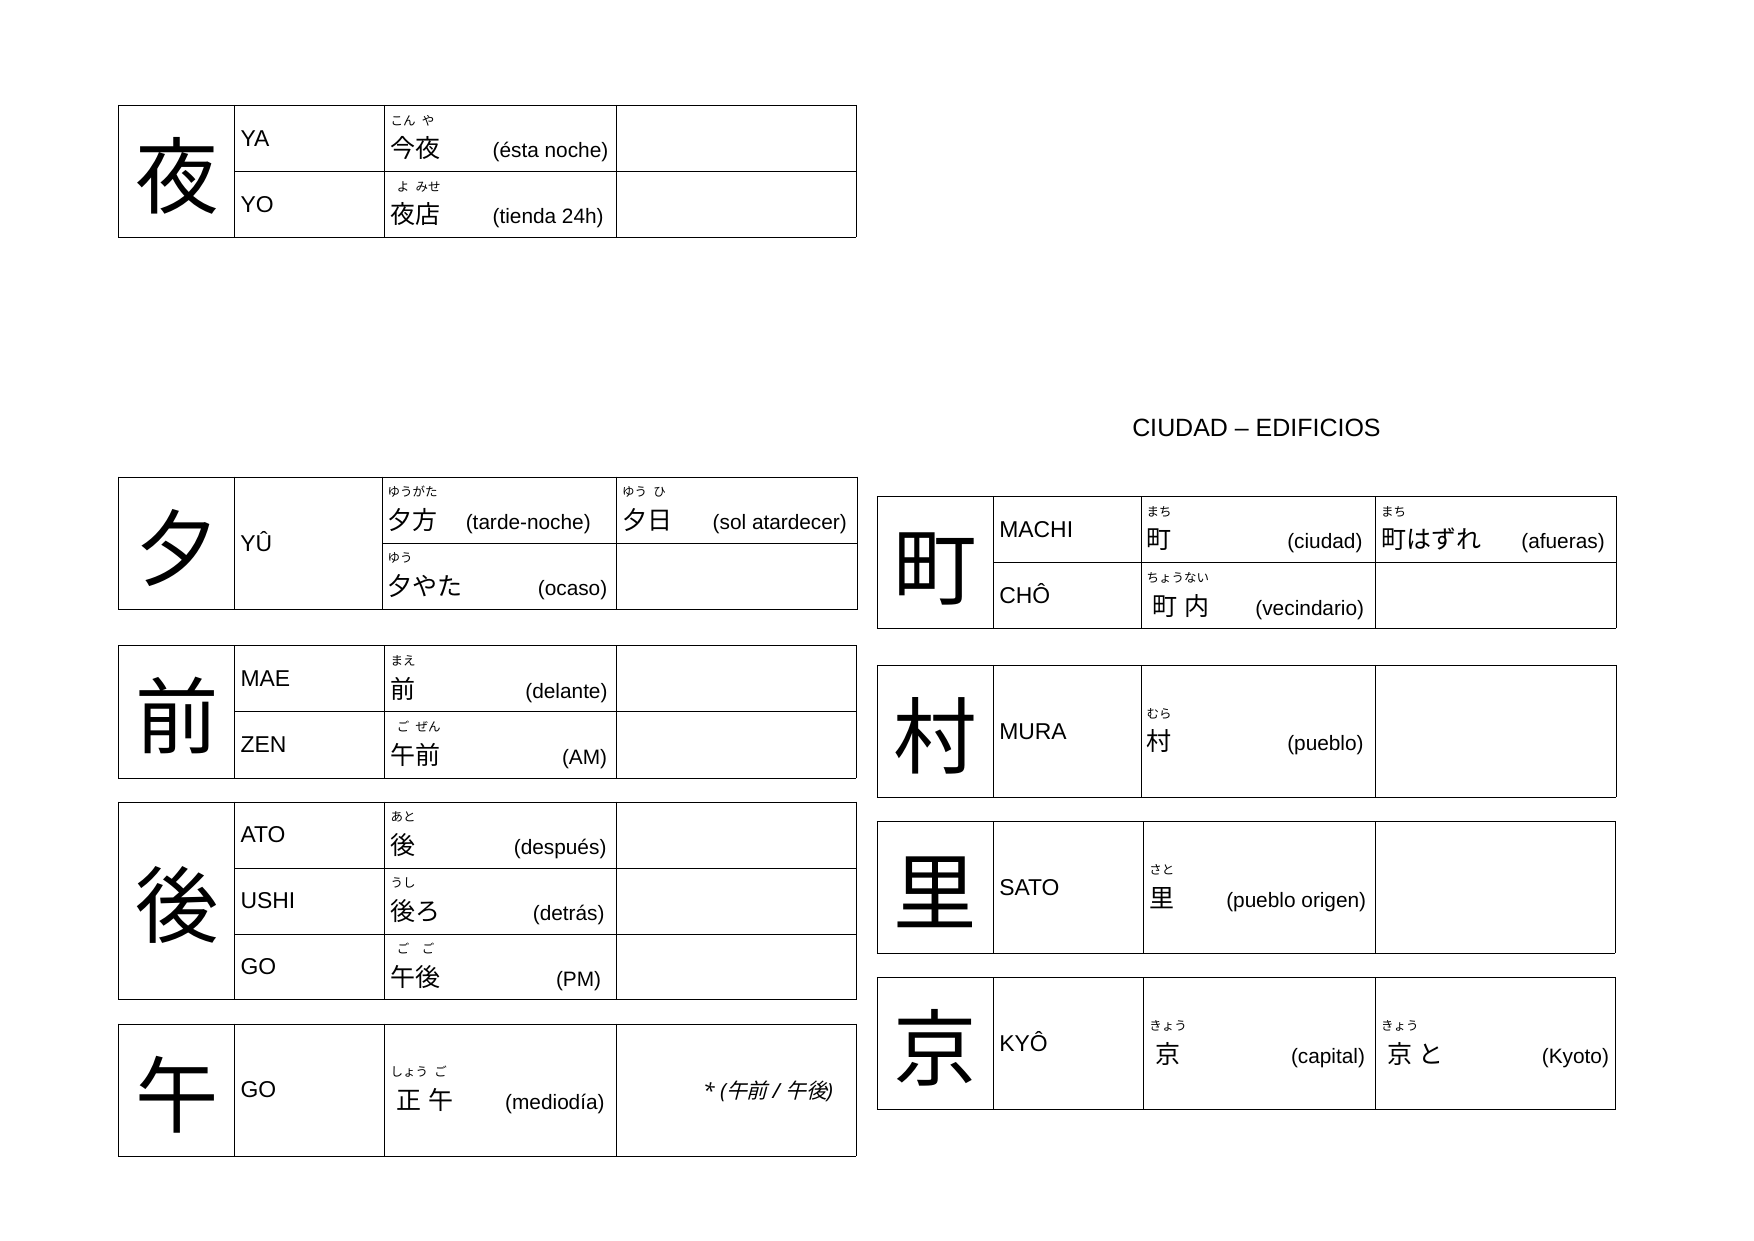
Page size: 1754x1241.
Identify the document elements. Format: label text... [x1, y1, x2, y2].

table_cell GO [235, 935, 384, 999]
table_cell 午ご前ぜん (AM) [385, 712, 616, 777]
table_header [617, 803, 856, 867]
table_cell 夜よ店みせ (tienda 24h) [385, 172, 616, 237]
table_cell 後うしろ (detrás) [385, 869, 616, 933]
table_header [617, 646, 856, 711]
text CIUDAD – EDIFICIOS [877, 413, 1636, 442]
table_cell [617, 712, 856, 777]
table_header 正しょう午ご (mediodía) [385, 1025, 616, 1156]
table_header MURA [994, 666, 1141, 797]
table_cell [617, 935, 856, 999]
table_header ATO [235, 803, 384, 867]
table_cell 今こん夜や (ésta noche) [385, 106, 616, 171]
table_cell 夕ゆうやた (ocaso) [383, 544, 616, 609]
table_header 前 [119, 646, 234, 777]
table_header MAE [235, 646, 384, 711]
table_header 町 [878, 497, 993, 628]
table_cell 午ご後ご (PM) [385, 935, 616, 999]
table_cell CHÔ [994, 563, 1141, 628]
table_header SATO [994, 822, 1143, 953]
table_header 後あと (después) [385, 803, 616, 867]
table_cell ZEN [235, 712, 384, 777]
table_header 里 [878, 822, 993, 953]
table_header 村 [878, 666, 993, 797]
table_cell YO [235, 172, 384, 237]
table_header 町まちはずれ (afueras) [1376, 497, 1616, 562]
table_header [1376, 822, 1615, 953]
table_header 京 [878, 978, 993, 1109]
table_header MACHI [994, 497, 1141, 562]
table_header 京きょうと (Kyoto) [1376, 978, 1615, 1109]
table_header 前まえ (delante) [385, 646, 616, 711]
table_header 夜 [119, 106, 234, 237]
table_cell [617, 869, 856, 933]
table_header 村むら (pueblo) [1142, 666, 1375, 797]
table_header 京きょう (capital) [1144, 978, 1375, 1109]
table_header [1376, 666, 1616, 797]
table_cell YA [235, 106, 384, 171]
table_header 後 [119, 803, 234, 999]
table_cell 町ちょう内ない (vecindario) [1142, 563, 1375, 628]
table_header 夕ゆう方がた (tarde-noche) [383, 478, 616, 542]
table_cell [617, 544, 857, 609]
table_header 里さと (pueblo origen) [1144, 822, 1375, 953]
table_cell [1376, 563, 1616, 628]
table_header GO [235, 1025, 384, 1156]
table_header * (午前 / 午後) [617, 1025, 856, 1156]
table_header 夕ゆう日ひ (sol atardecer) [617, 478, 857, 542]
table_header 夕 [119, 478, 234, 609]
table_header 午 [119, 1025, 234, 1156]
table_cell [617, 172, 856, 237]
table_cell [617, 106, 856, 171]
table_header KYÔ [994, 978, 1143, 1109]
table_header 町まち (ciudad) [1142, 497, 1375, 562]
table_header YÛ [235, 478, 382, 609]
table_cell USHI [235, 869, 384, 933]
